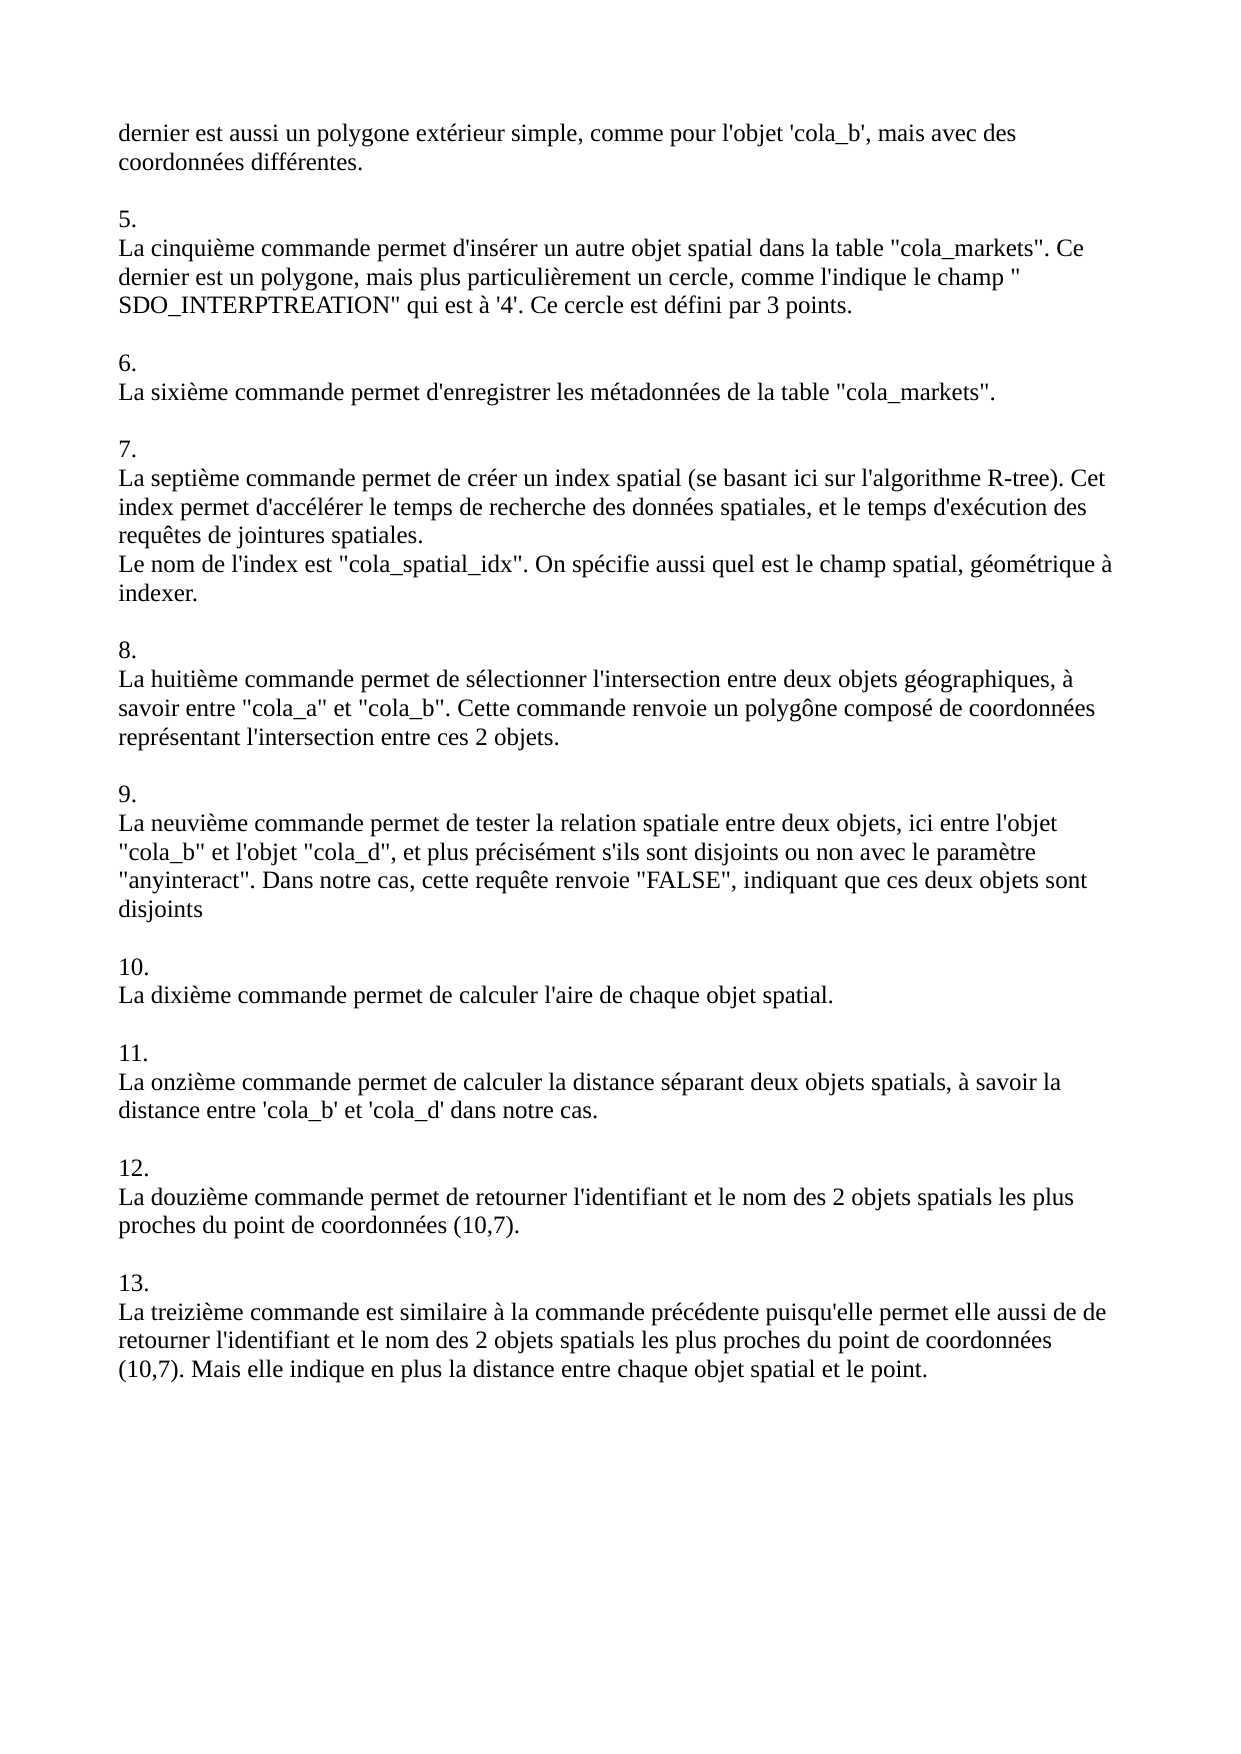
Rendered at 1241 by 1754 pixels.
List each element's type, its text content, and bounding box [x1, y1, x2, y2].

text La douzième commande permet de retourner l'identifiant et le nom des 2 objets spatials les plus proches du point de coordonnées (10,7). [118, 1182, 1122, 1239]
text La septième commande permet de créer un index spatial (se basant ici sur l'algorithme R-tree). Cet index permet d'accélérer le temps de recherche des données spatiales, et le temps d'exécution des requêtes de jointures spatiales. [118, 463, 1122, 549]
text 11. [118, 1038, 1122, 1067]
text La neuvième commande permet de tester la relation spatiale entre deux objets, ici entre l'objet "cola_b" et l'objet "cola_d", et plus précisément s'ils sont disjoints ou non avec le paramètre "anyinteract". Dans notre cas, cette requête renvoie "FALSE", indiquant que ces deux objets sont disjoints [118, 808, 1122, 923]
text La sixième commande permet d'enregistrer les métadonnées de la table "cola_markets". [118, 377, 1122, 406]
text 8. [118, 636, 1122, 664]
text La onzième commande permet de calculer la distance séparant deux objets spatials, à savoir la distance entre 'cola_b' et 'cola_d' dans notre cas. [118, 1067, 1122, 1124]
text 9. [118, 779, 1122, 808]
text dernier est aussi un polygone extérieur simple, comme pour l'objet 'cola_b', mais avec des coordonnées différentes. [118, 118, 1122, 176]
text La huitième commande permet de sélectionner l'intersection entre deux objets géographiques, à savoir entre "cola_a" et "cola_b". Cette commande renvoie un polygône composé de coordonnées représentant l'intersection entre ces 2 objets. [118, 664, 1122, 751]
text 5. [118, 204, 1122, 233]
text Le nom de l'index est "cola_spatial_idx". On spécifie aussi quel est le champ spatial, géométrique à indexer. [118, 549, 1122, 607]
text 6. [118, 348, 1122, 377]
text 7. [118, 434, 1122, 463]
text La cinquième commande permet d'insérer un autre objet spatial dans la table "cola_markets". Ce dernier est un polygone, mais plus particulièrement un cercle, comme l'indique le champ " SDO_INTERPTREATION" qui est à '4'. Ce cercle est défini par 3 points. [118, 233, 1122, 319]
text 12. [118, 1153, 1122, 1182]
text La treizième commande est similaire à la commande précédente puisqu'elle permet elle aussi de de retourner l'identifiant et le nom des 2 objets spatials les plus proches du point de coordonnées (10,7). Mais elle indique en plus la distance entre chaque objet spatial et le point. [118, 1297, 1122, 1383]
text La dixième commande permet de calculer l'aire de chaque objet spatial. [118, 981, 1122, 1009]
text 13. [118, 1268, 1122, 1297]
text 10. [118, 952, 1122, 981]
